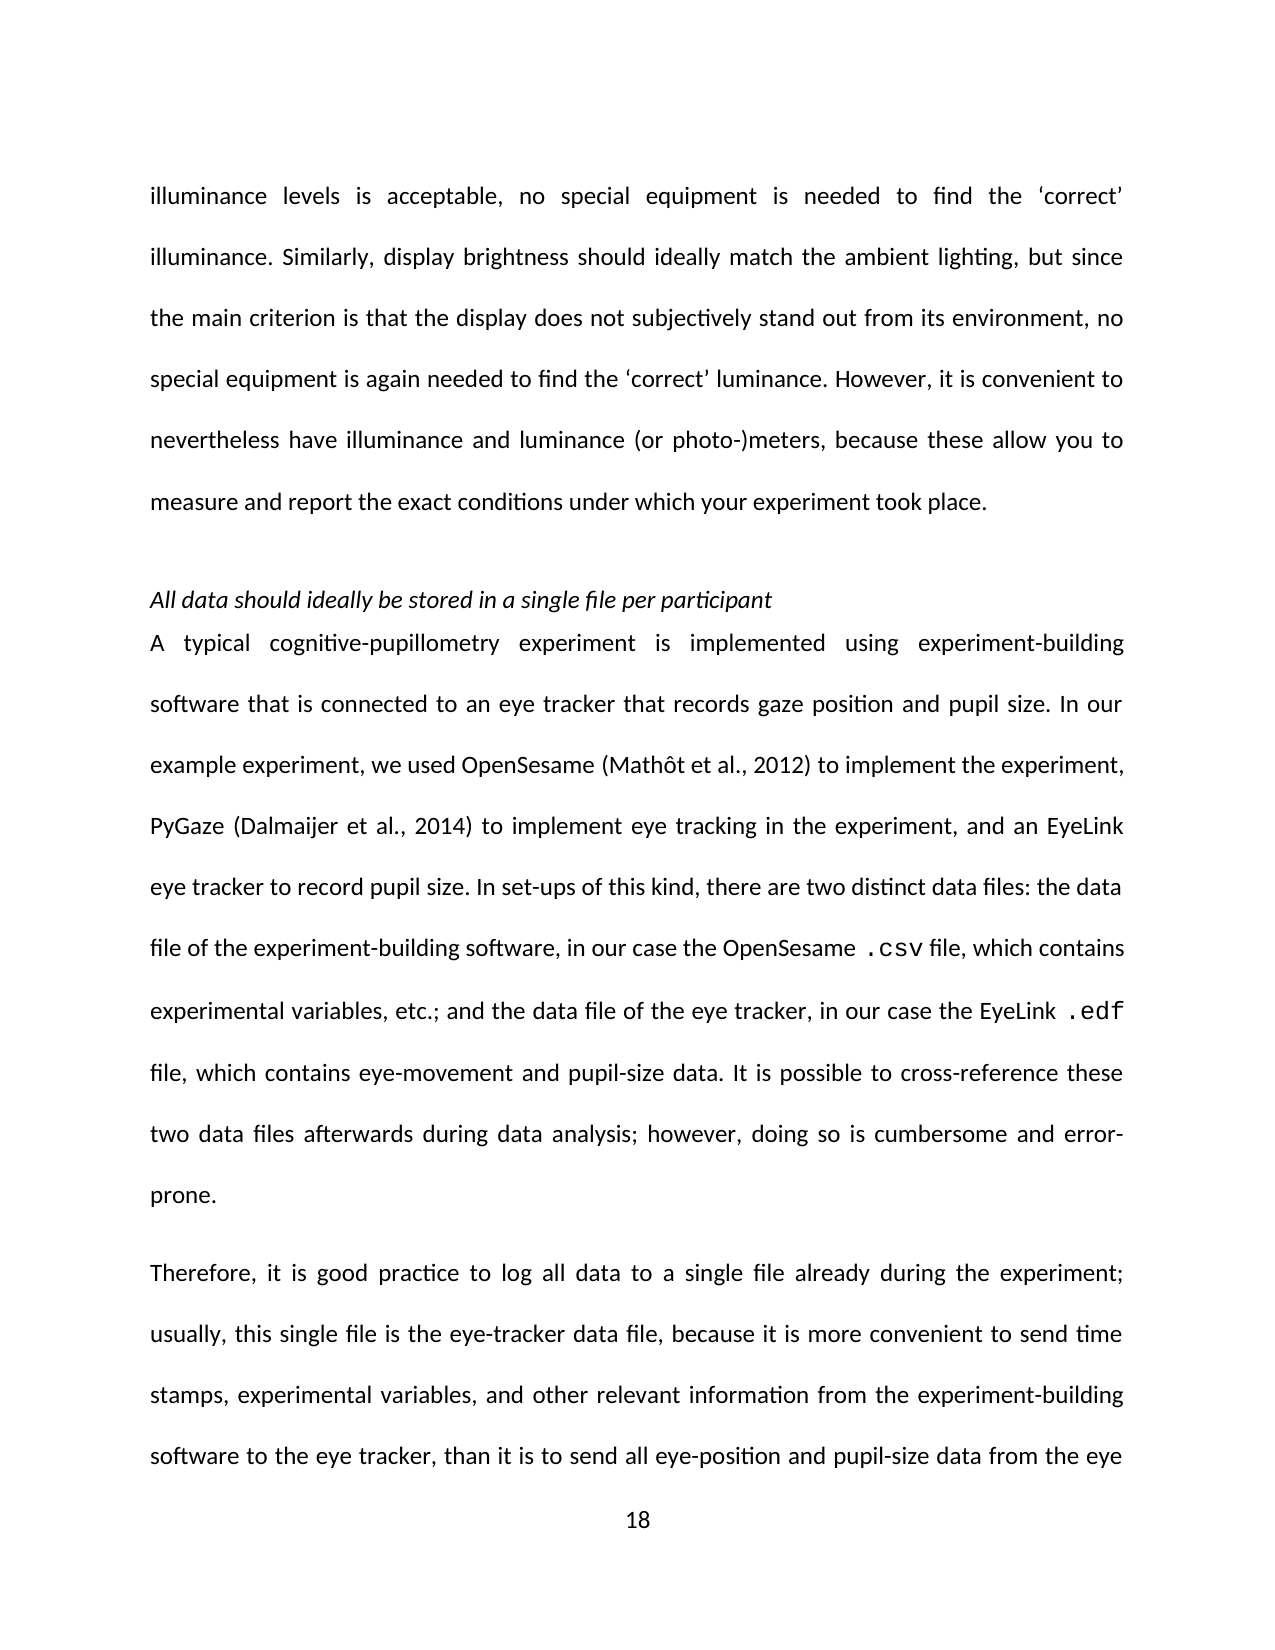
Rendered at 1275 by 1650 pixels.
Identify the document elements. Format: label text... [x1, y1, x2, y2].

subtitle All data should ideally be stored in a single file per participant [150, 584, 1125, 615]
text A typical cognitive-pupillometry experiment is implemented using experiment-building software that is connected to an eye tracker that records gaze position and pupil size. In our example experiment, we used OpenSesame (Mathôt et al., 2012) to implement the experiment, PyGaze (Dalmaijer et al., 2014) to implement eye tracking in the experiment, and an EyeLink eye tracker to record pupil size. In set-ups of this kind, there are two distinct data files: the data file of the experiment-building software, in our case the OpenSesame .csv file, which contains experimental variables, etc.; and the data file of the eye tracker, in our case the EyeLink .edf file, which contains eye-movement and pupil-size data. It is possible to cross-reference these two data files afterwards during data analysis; however, doing so is cumbersome and error-prone. [150, 627, 1125, 1210]
text illuminance levels is acceptable, no special equipment is needed to find the ‘correct’ illuminance. Similarly, display brightness should ideally match the ambient lighting, but since the main criterion is that the display does not subjectively stand out from its environment, no special equipment is again needed to find the ‘correct’ luminance. However, it is convenient to nevertheless have illuminance and luminance (or photo-)meters, because these allow you to measure and report the exact conditions under which your experiment took place. [150, 181, 1125, 516]
text Therefore, it is good practice to log all data to a single file already during the experiment; usually, this single file is the eye-tracker data file, because it is more convenient to send time stamps, experimental variables, and other relevant information from the experiment-building software to the eye tracker, than it is to send all eye-position and pupil-size data from the eye [150, 1257, 1125, 1471]
